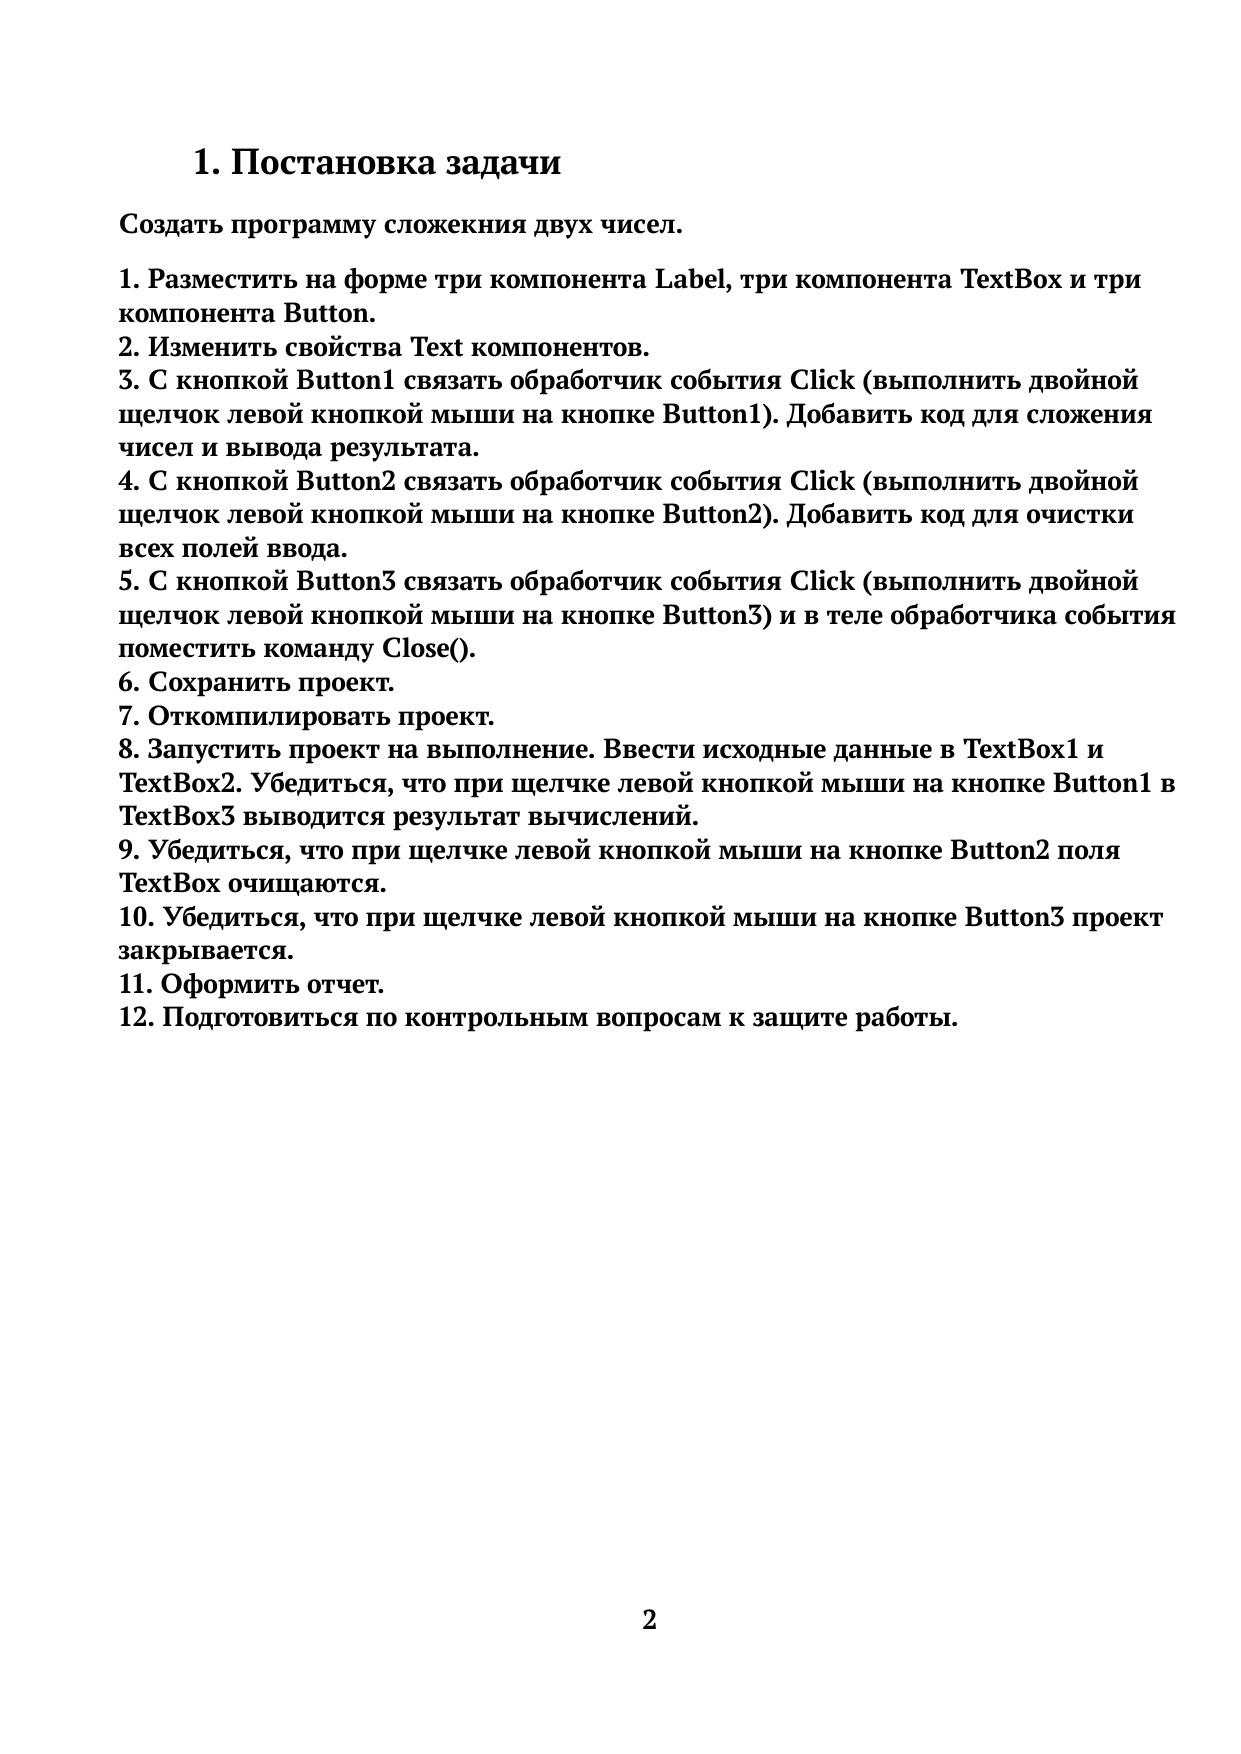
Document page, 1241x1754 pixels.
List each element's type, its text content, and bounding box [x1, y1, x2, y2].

text 3. С кнопкой Button1 связать обработчик события Click (выполнить двойной щелчок левой кнопкой мыши на кнопке Button1). Добавить код для сложения чисел и вывода результата. [118, 362, 1181, 463]
text 6. Сохранить проект. [118, 664, 1181, 698]
subtitle 1. Постановка задачи [192, 139, 1181, 183]
text 11. Оформить отчет. [118, 966, 1181, 999]
text Создать программу сложекния двух чисел. [118, 207, 1181, 240]
text 10. Убедиться, что при щелчке левой кнопкой мыши на кнопке Button3 проект закрывается. [118, 899, 1181, 966]
text 2. Изменить свойства Text компонентов. [118, 329, 1181, 362]
text 1. Разместить на форме три компонента Label, три компонента TextBox и три компонента Button. [118, 262, 1181, 329]
text 7. Откомпилировать проект. [118, 698, 1181, 731]
text 12. Подготовиться по контрольным вопросам к защите работы. [118, 999, 1181, 1033]
text 4. С кнопкой Button2 связать обработчик события Click (выполнить двойной щелчок левой кнопкой мыши на кнопке Button2). Добавить код для очистки всех полей ввода. [118, 463, 1181, 563]
text 8. Запустить проект на выполнение. Ввести исходные данные в TextBox1 и TextBox2. Убедиться, что при щелчке левой кнопкой мыши на кнопке Button1 в TextBox3 выводится результат вычислений. [118, 731, 1181, 832]
text 9. Убедиться, что при щелчке левой кнопкой мыши на кнопке Button2 поля TextBox очищаются. [118, 832, 1181, 899]
text 5. С кнопкой Button3 связать обработчик события Click (выполнить двойной щелчок левой кнопкой мыши на кнопке Button3) и в теле обработчика события поместить команду Close(). [118, 563, 1181, 664]
